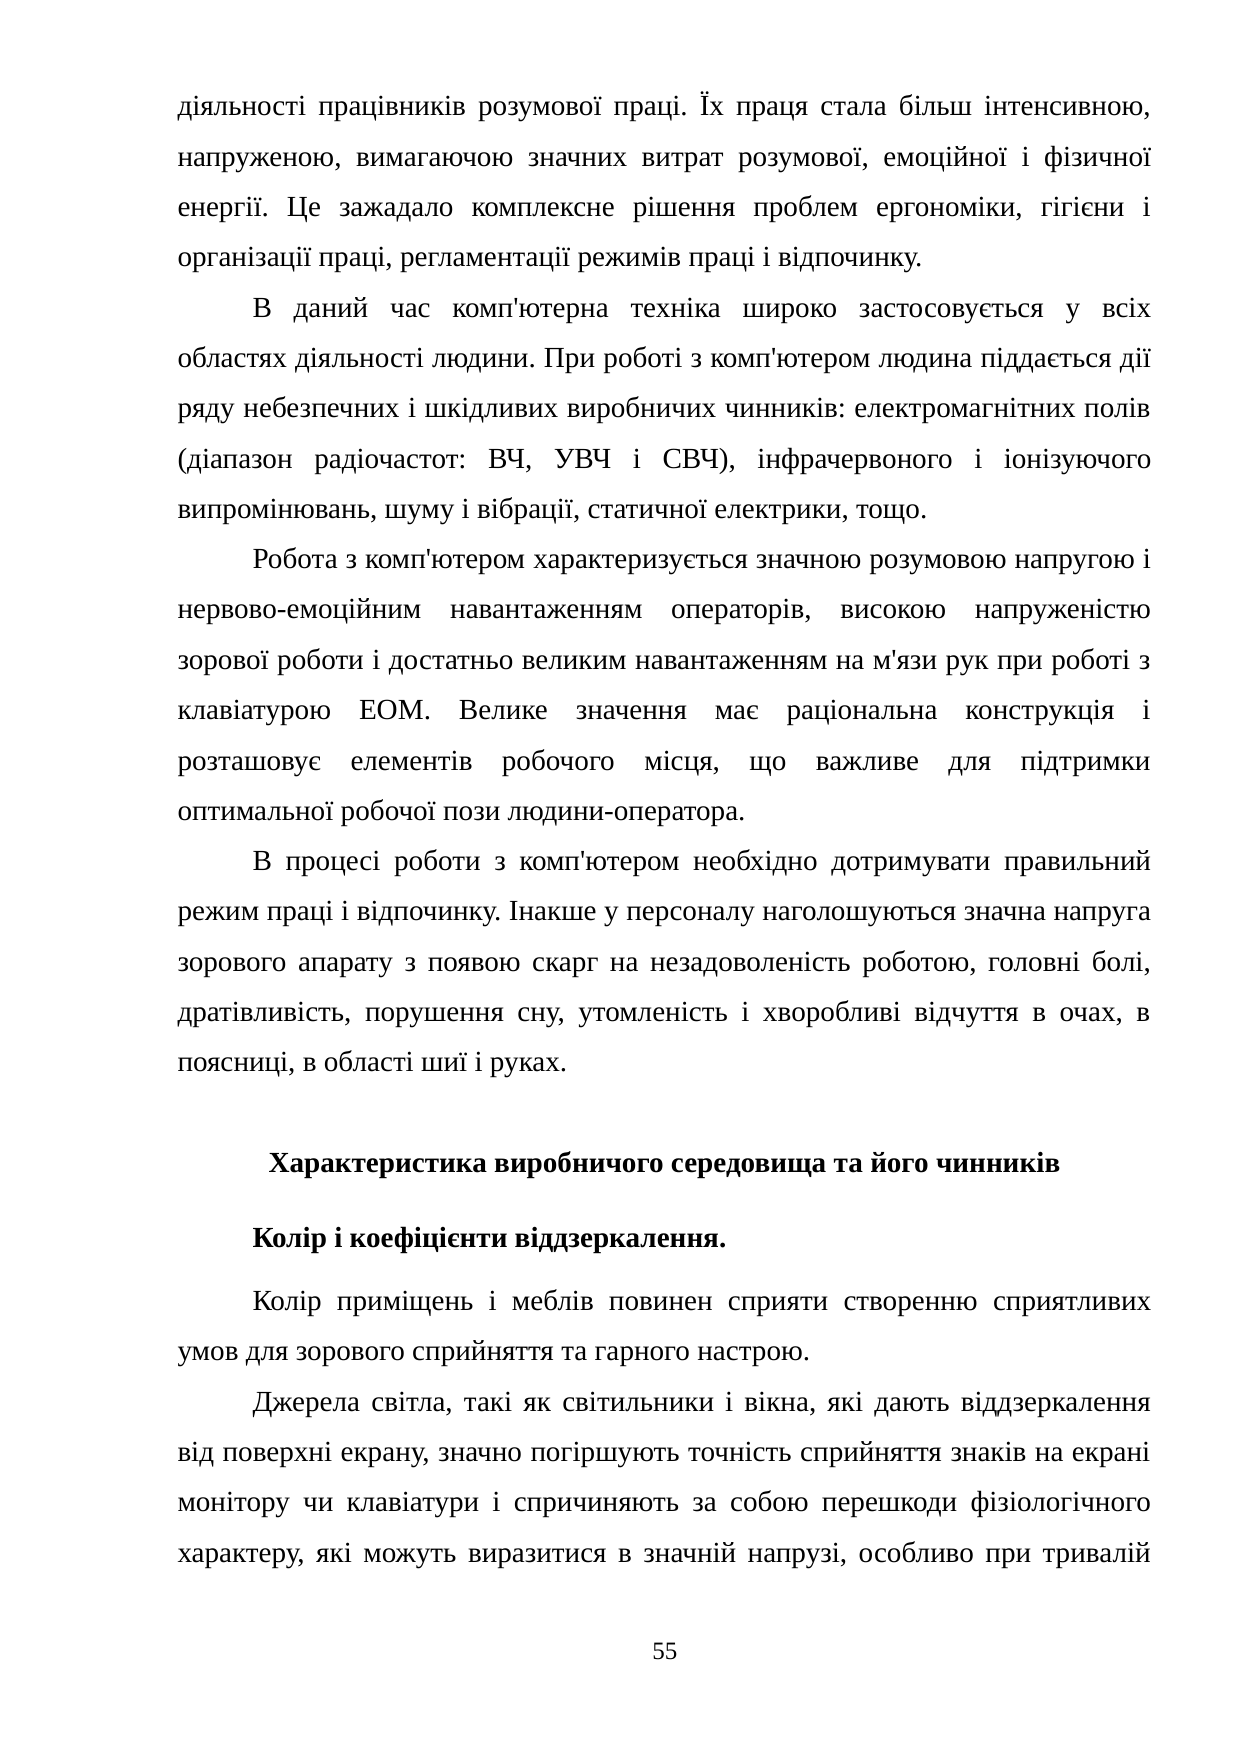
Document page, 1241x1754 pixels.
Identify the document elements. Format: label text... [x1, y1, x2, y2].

text Джерела світла, такі як світильники і вікна, які дають віддзеркалення від поверхні екрану, значно погіршують точність сприйняття знаків на екрані монітору чи клавіатури і спричиняють за собою перешкоди фізіологічного характеру, які можуть виразитися в значній напрузі, особливо при тривалій [177, 1384, 1152, 1568]
text Колір приміщень і меблів повинен сприяти створенню сприятливих умов для зорового сприйняття та гарного настрою. [177, 1283, 1152, 1367]
text діяльності працівників розумової праці. Їх праця стала більш інтенсивною, напруженою, вимагаючою значних витрат розумової, емоційної і фізичної енергії. Це зажадало комплексне рішення проблем ергономіки, гігієни і організації праці, регламентації режимів праці і відпочинку. [177, 88, 1152, 273]
text В процесі роботи з комп'ютером необхідно дотримувати правильний режим праці і відпочинку. Інакше у персоналу наголошуються значна напруга зорового апарату з появою скарг на незадоволеність роботою, головні болі, дратівливість, порушення сну, утомленість і хворобливі відчуття в очах, в поясниці, в області шиї і руках. [177, 843, 1152, 1078]
text В даний час комп'ютерна техніка широко застосовується у всіх областях діяльності людини. При роботі з комп'ютером людина піддається дії ряду небезпечних і шкідливих виробничих чинників: електромагнітних полів (діапазон радіочастот: ВЧ, УВЧ і СВЧ), інфрачервоного і іонізуючого випромінювань, шуму і вібрації, статичної електрики, тощо. [177, 290, 1152, 524]
text Робота з комп'ютером характеризується значною розумовою напругою і нервово-емоційним навантаженням операторів, високою напруженістю зорової роботи і достатньо великим навантаженням на м'язи рук при роботі з клавіатурою ЕОМ. Велике значення має раціональна конструкція і розташовує елементів робочого місця, що важливе для підтримки оптимальної робочої пози людини-оператора. [177, 541, 1152, 826]
subtitle Колір і коефіцієнти віддзеркалення. [215, 1220, 1152, 1254]
text Характеристика виробничого середовища та його чинників [177, 1145, 1152, 1179]
